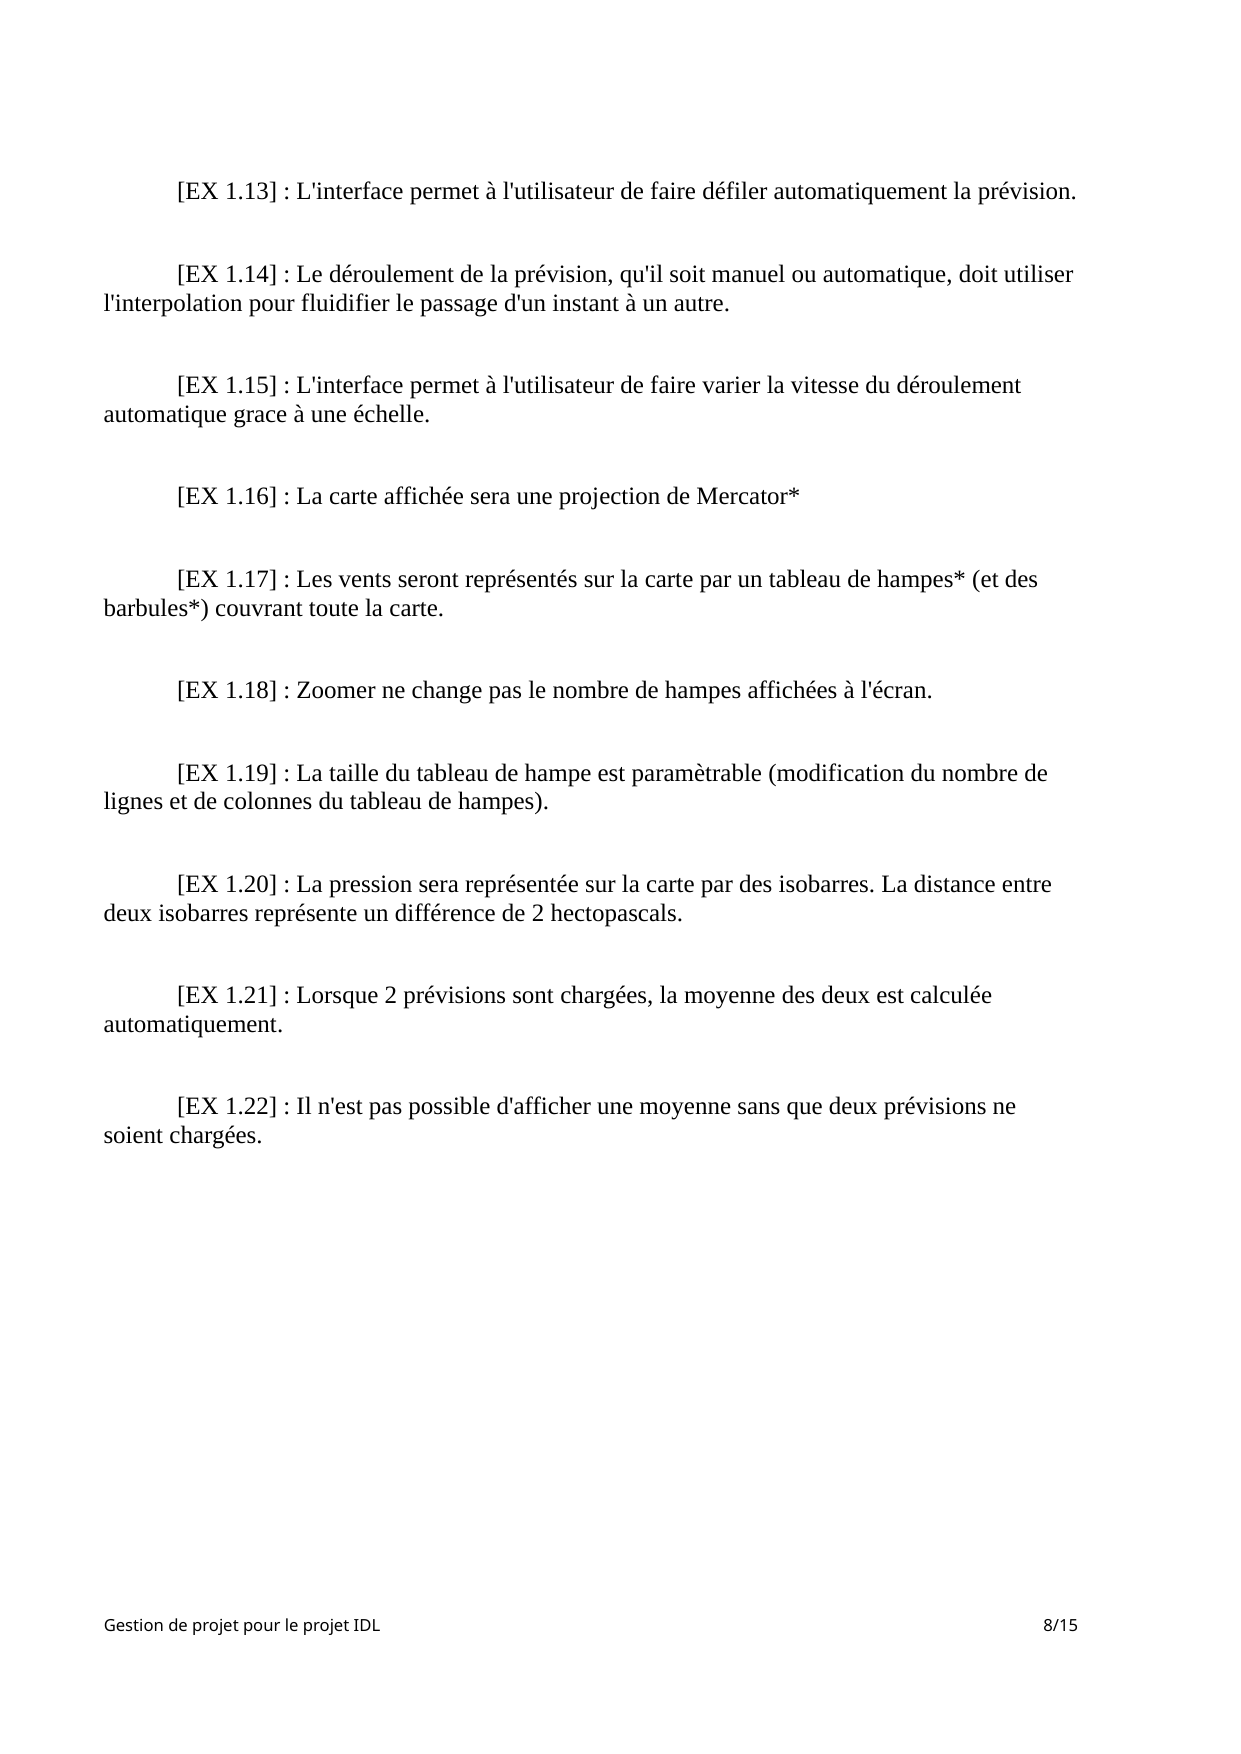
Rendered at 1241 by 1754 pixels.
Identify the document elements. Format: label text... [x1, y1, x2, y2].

text [EX 1.15] : L'interface permet à l'utilisateur de faire varier la vitesse du déroulement automatique grace à une échelle. [103, 370, 1078, 428]
text [EX 1.22] : Il n'est pas possible d'afficher une moyenne sans que deux prévisions ne soient chargées. [103, 1091, 1078, 1149]
text [EX 1.21] : Lorsque 2 prévisions sont chargées, la moyenne des deux est calculée automatiquement. [103, 980, 1078, 1038]
text [EX 1.16] : La carte affichée sera une projection de Mercator* [103, 481, 1078, 510]
text [EX 1.14] : Le déroulement de la prévision, qu'il soit manuel ou automatique, doit utiliser l'interpolation pour fluidifier le passage d'un instant à un autre. [103, 259, 1078, 316]
text [EX 1.13] : L'interface permet à l'utilisateur de faire défiler automatiquement la prévision. [103, 176, 1078, 205]
text [EX 1.20] : La pression sera représentée sur la carte par des isobarres. La distance entre deux isobarres représente un différence de 2 hectopascals. [103, 869, 1078, 926]
text [EX 1.17] : Les vents seront représentés sur la carte par un tableau de hampes* (et des barbules*) couvrant toute la carte. [103, 564, 1078, 621]
text [EX 1.19] : La taille du tableau de hampe est paramètrable (modification du nombre de lignes et de colonnes du tableau de hampes). [103, 758, 1078, 815]
text [EX 1.18] : Zoomer ne change pas le nombre de hampes affichées à l'écran. [103, 675, 1078, 704]
